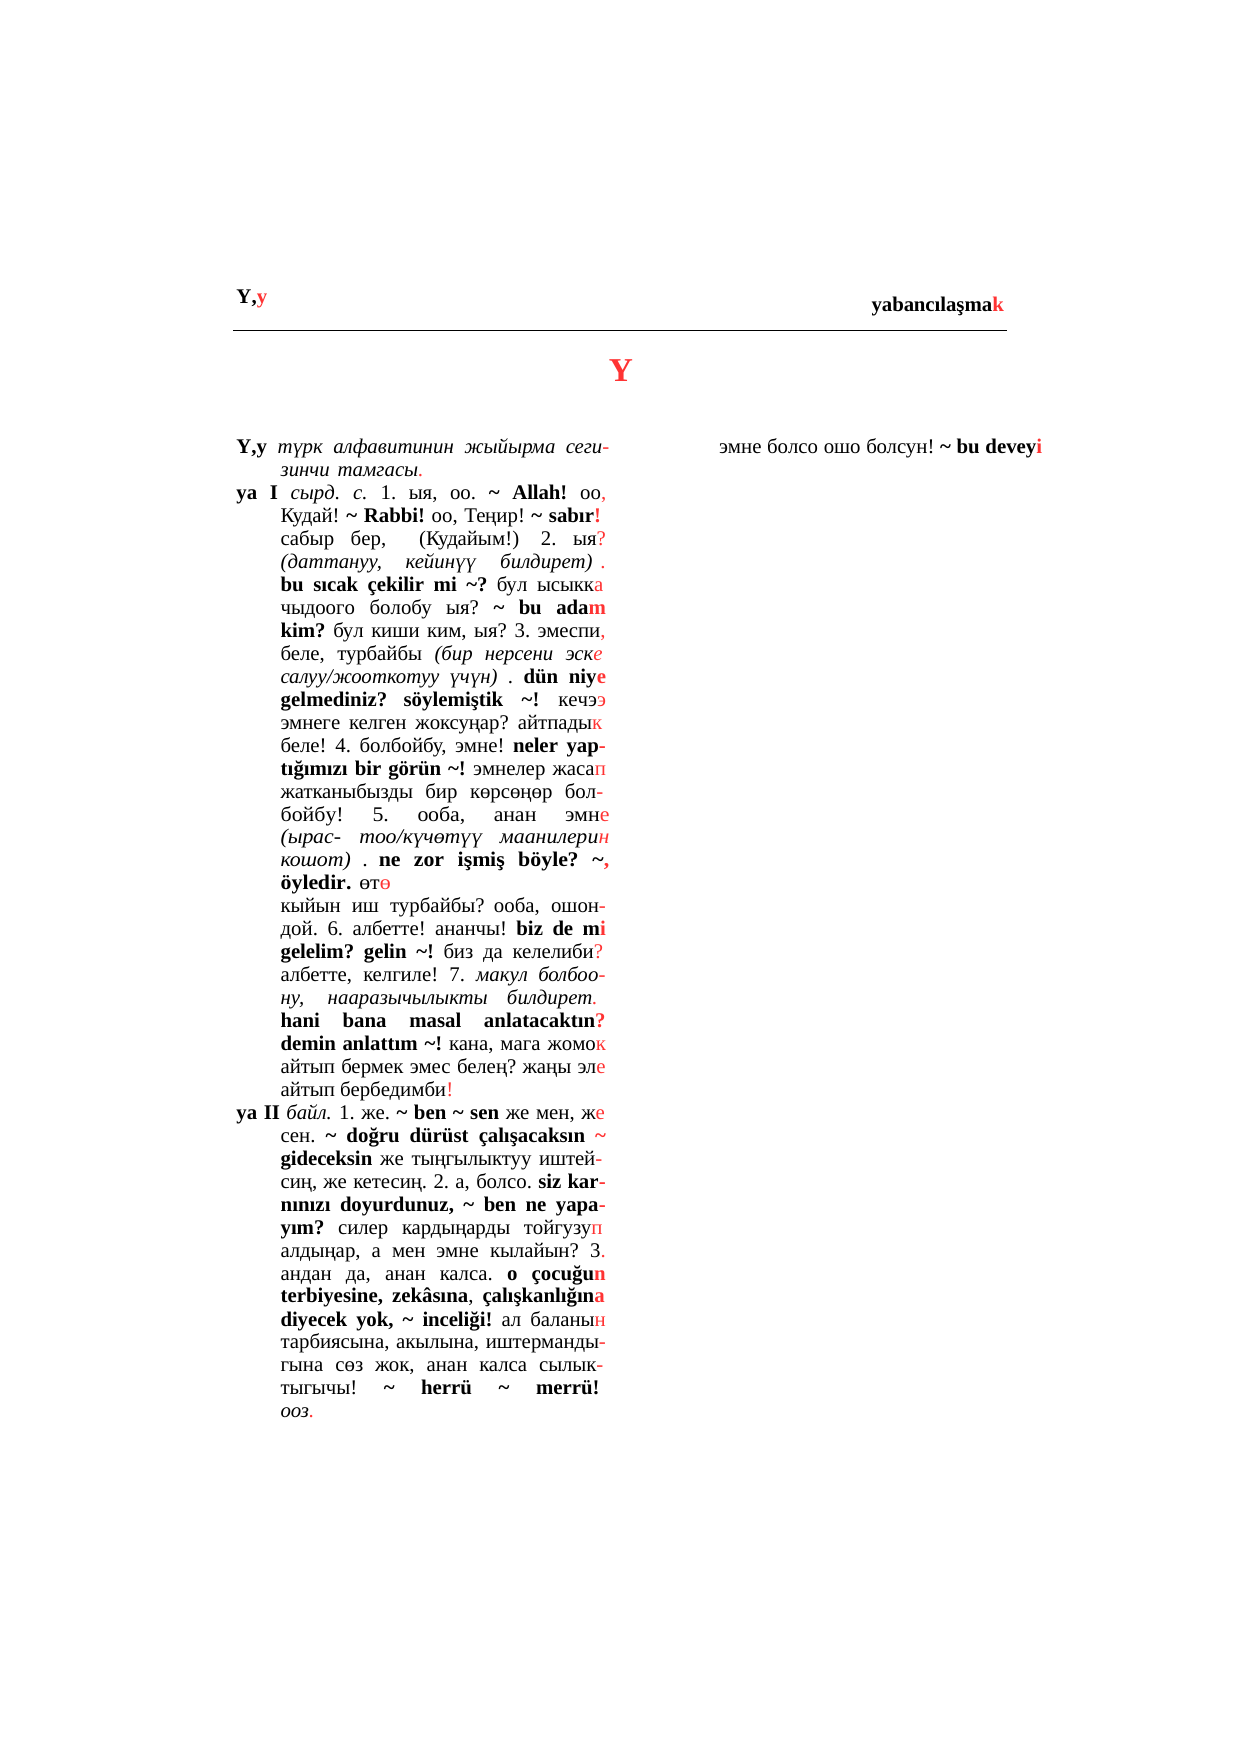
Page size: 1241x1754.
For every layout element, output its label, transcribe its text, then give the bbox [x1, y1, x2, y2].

text Y [606, 350, 635, 388]
text сабыр бер, (Кудайым!) 2. ыя? (даттануу, кейинүү билдирет) . bu sıcak çekilir mi ~? бул ысыкка [280, 527, 606, 596]
text demin anlattım ~! кана, мага жомок айтып бермек эмес белең? жаңы эле айтып бербедимби! [280, 1032, 606, 1101]
text Y,y [236, 284, 267, 308]
text кыйын иш турбайбы? ооба, ошон- дой. 6. албетте! ананчы! biz de mi gelelim? gelin ~! биз да келелиби? [280, 894, 606, 963]
text албетте, келгиле! 7. макул болбоо- ну, нааразычылыкты билдирет. hani bana masal anlatacaktın? [280, 963, 609, 1032]
text эмне болсо ошо болсун! ~ bu deveyi [719, 436, 1062, 458]
text беле! 4. болбойбу, эмне! neler yap- tığımızı bir görün ~! эмнелер жасап жатканыбызды бир көрсөңөр бол- [280, 734, 606, 803]
text diyecek yok, ~ inceliği! ал баланын тарбиясына, акылына, иштерманды- гына сөз жок, анан калса сылык- [280, 1308, 606, 1376]
text тыгычы! ~ herrü ~ merrü! ооз. [280, 1376, 600, 1422]
text ya II байл. 1. же. ~ ben ~ sen же мен, же сен. ~ doğru dürüst çalışacaksın ~ gideceksin же тыңгылыктуу иштей- [236, 1101, 606, 1170]
text сиң, же кетесиң. 2. а, болсо. siz kar- nınızı doyurdunuz, ~ ben ne yapa- yım? силер кардыңарды тойгузуп [280, 1170, 606, 1239]
text yabancılaşmak [871, 292, 1065, 316]
text салуу/жооткотуу үчүн) . dün niye gelmediniz? söylemiştik ~! кечээ эмнеге келген жоксуңар? айтпадык [280, 665, 606, 734]
text чыдоого болобу ыя? ~ bu adam kim? бул киши ким, ыя? 3. эмеспи, беле, турбайбы (бир нерсени эске [280, 596, 606, 665]
text Y,y түрк алфавитинин жыйырма сеги- зинчи тамгасы. [236, 436, 609, 481]
text ya I сырд. с. 1. ыя, оо. ~ Allah! оо, Кудай! ~ Rabbi! оо, Теңир! ~ sabır! [236, 481, 606, 527]
text алдыңар, а мен эмне кылайын? 3. андан да, анан калса. o çocuğun terbiyesine, zekâsına, çalışkanlığına [280, 1239, 606, 1307]
text бойбу! 5. ооба, анан эмне (ырас- тоо/күчөтүү маанилерин кошот) . ne zor işmiş böyle? ~, öyledir. өтө [280, 803, 609, 894]
